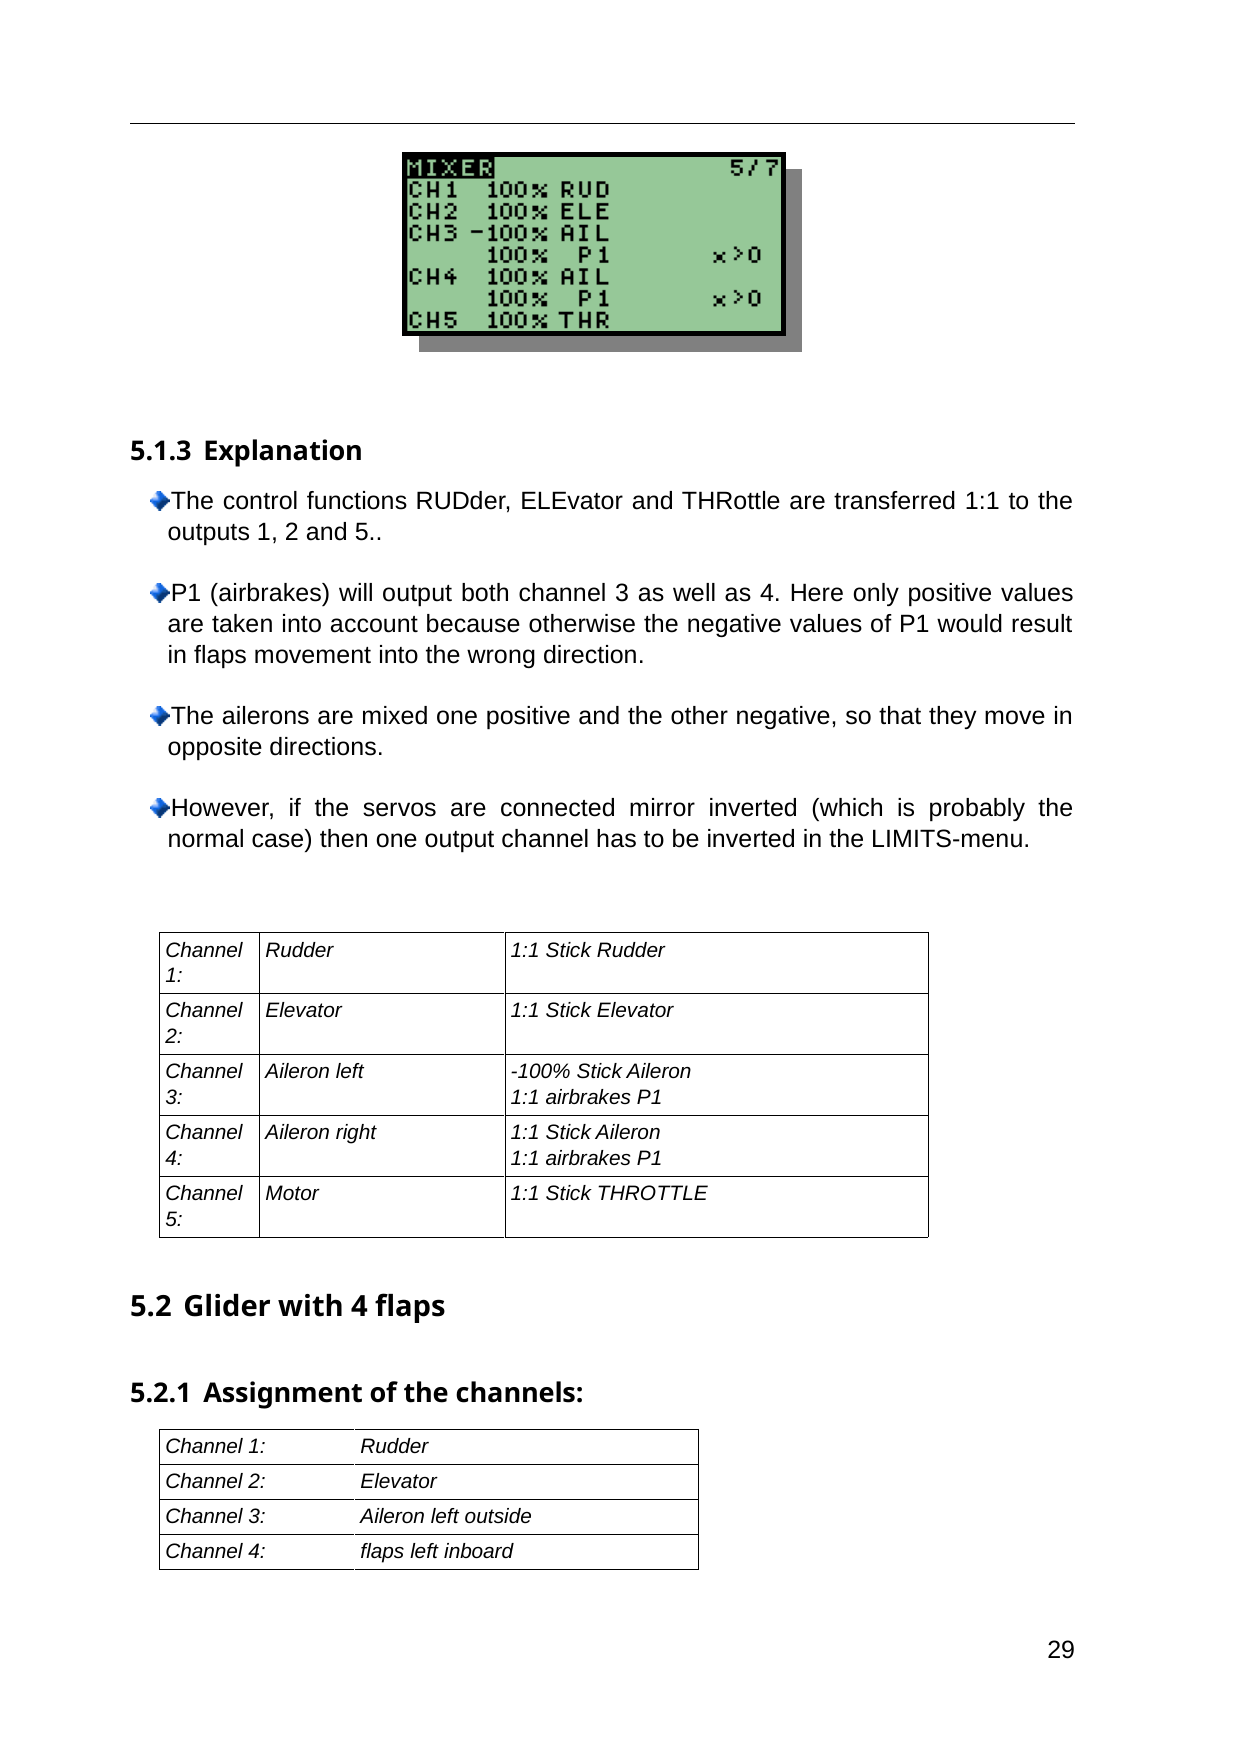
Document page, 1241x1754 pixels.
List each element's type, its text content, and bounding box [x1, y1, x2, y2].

picture [150, 583, 170, 603]
subtitle Assignment of the channels: [130, 1373, 1075, 1410]
table_cell Channel 4: [160, 1535, 354, 1569]
table_cell Channel 4: [160, 1116, 259, 1176]
subtitle Glider with 4 flaps [130, 1285, 1075, 1325]
table_cell Elevator [260, 994, 504, 1054]
table_cell flaps left inboard [355, 1535, 698, 1569]
table_cell 1:1 Stick THROTTLE [506, 1177, 928, 1237]
picture [150, 798, 170, 818]
picture [150, 491, 170, 511]
table_header Rudder [355, 1430, 698, 1464]
table_cell Aileron left outside [355, 1500, 698, 1534]
table_header 1:1 Stick Rudder [506, 933, 928, 993]
table_cell -100% Stick Aileron 1:1 airbrakes P1 [506, 1055, 928, 1115]
table_cell Channel 2: [160, 994, 259, 1054]
table_header Rudder [260, 933, 504, 993]
table_header Channel 1: [160, 933, 259, 993]
picture [407, 157, 781, 331]
table_cell 1:1 Stick Elevator [506, 994, 928, 1054]
table_cell 1:1 Stick Aileron 1:1 airbrakes P1 [506, 1116, 928, 1176]
subtitle Explanation [130, 432, 1075, 469]
table_cell Elevator [355, 1465, 698, 1499]
list P1 (airbrakes) will output both channel 3 as well as 4. Here only positive values are taken into account because otherwise the negative values of P1 would result in flaps movement into the wrong direction. [150, 579, 1075, 669]
table_cell Motor [260, 1177, 504, 1237]
table_header Channel 1: [160, 1430, 354, 1464]
list The ailerons are mixed one positive and the other negative, so that they move in opposite directions. [150, 702, 1075, 761]
table_cell Channel 3: [160, 1055, 259, 1115]
table_cell Aileron left [260, 1055, 504, 1115]
list The control functions RUDder, ELEvator and THRottle are transferred 1:1 to the outputs 1, 2 and 5.. [150, 487, 1075, 546]
table_cell Channel 5: [160, 1177, 259, 1237]
list However, if the servos are connected mirror inverted (which is probably the normal case) then one output channel has to be inverted in the LIMITS-menu. [150, 794, 1075, 853]
table_cell Channel 2: [160, 1465, 354, 1499]
picture [150, 706, 170, 726]
table_cell Aileron right [260, 1116, 504, 1176]
table_cell Channel 3: [160, 1500, 354, 1534]
